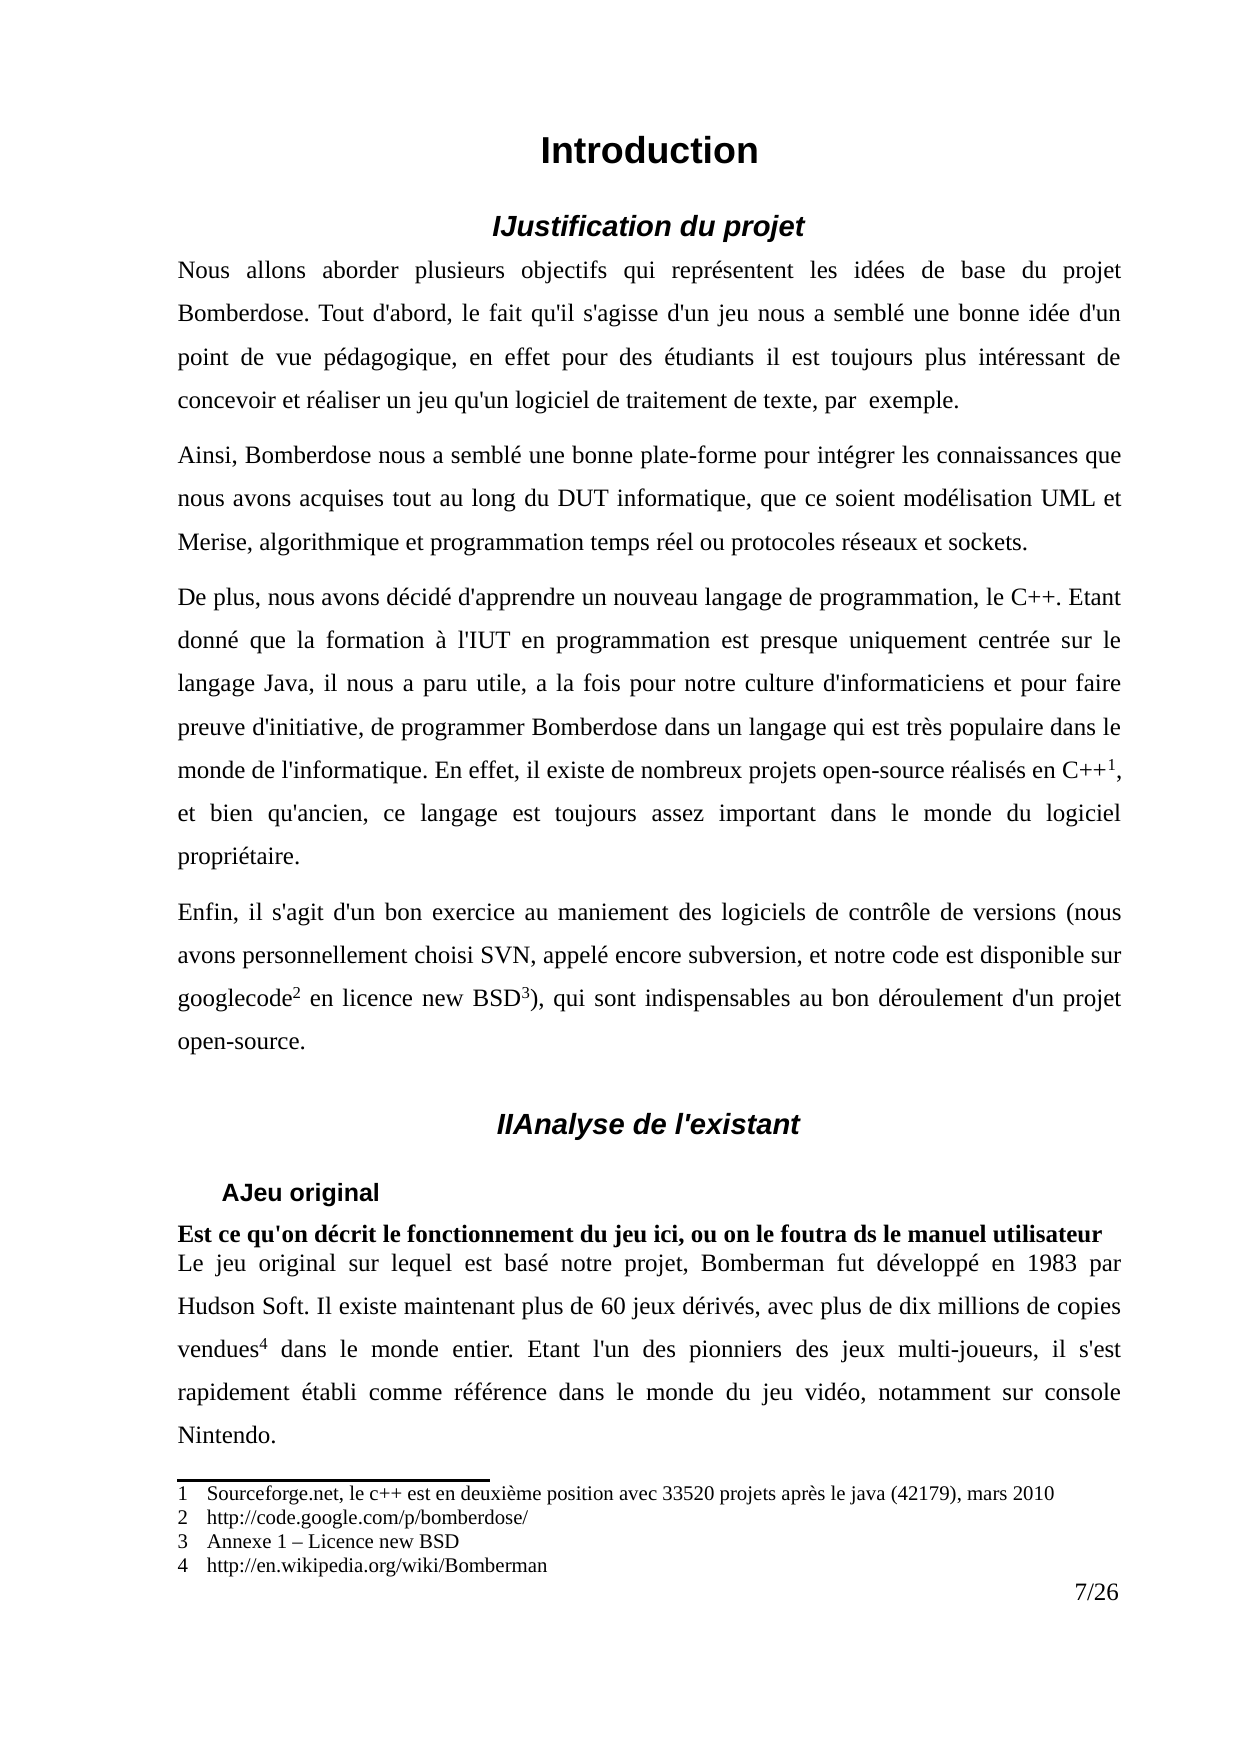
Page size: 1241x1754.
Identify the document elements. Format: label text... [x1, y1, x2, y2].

subtitle Justification du projet [177, 209, 1122, 243]
text http://en.wikipedia.org/wiki/Bomberman [177, 1553, 1122, 1577]
text Annexe 1 – Licence new BSD [177, 1529, 1122, 1553]
text Nous allons aborder plusieurs objectifs qui représentent les idées de base du projet Bomberdose. Tout d'abord, le fait qu'il s'agisse d'un jeu nous a semblé une bonne idée d'un point de vue pédagogique, en effet pour des étudiants il est toujours plus intéressant de concevoir et réaliser un jeu qu'un logiciel de traitement de texte, par exemple. [177, 255, 1122, 413]
subtitle Analyse de l'existant [177, 1107, 1122, 1140]
subtitle Jeu original [177, 1178, 1122, 1206]
text Le jeu original sur lequel est basé notre projet, Bomberman fut développé en 1983 par Hudson Soft. Il existe maintenant plus de 60 jeux dérivés, avec plus de dix millions de copies vendues dans le monde entier. Etant l'un des pionniers des jeux multi-joueurs, il s'est rapidement établi comme référence dans le monde du jeu vidéo, notamment sur console Nintendo. [177, 1248, 1122, 1449]
subtitle Introduction [177, 129, 1122, 172]
text Enfin, il s'agit d'un bon exercice au maniement des logiciels de contrôle de versions (nous avons personnellement choisi SVN, appelé encore subversion, et notre code est disponible sur googlecode en licence new BSD), qui sont indispensables au bon déroulement d'un projet open-source. [177, 897, 1122, 1055]
text De plus, nous avons décidé d'apprendre un nouveau langage de programmation, le C++. Etant donné que la formation à l'IUT en programmation est presque uniquement centrée sur le langage Java, il nous a paru utile, a la fois pour notre culture d'informaticiens et pour faire preuve d'initiative, de programmer Bomberdose dans un langage qui est très populaire dans le monde de l'informatique. En effet, il existe de nombreux projets open-source réalisés en C++, et bien qu'ancien, ce langage est toujours assez important dans le monde du logiciel propriétaire. [177, 582, 1122, 870]
text http://code.google.com/p/bomberdose/ [177, 1505, 1122, 1529]
text Est ce qu'on décrit le fonctionnement du jeu ici, ou on le foutra ds le manuel utilisateur [177, 1219, 1122, 1248]
text Sourceforge.net, le c++ est en deuxième position avec 33520 projets après le java (42179), mars 2010 [177, 1481, 1122, 1505]
text Ainsi, Bomberdose nous a semblé une bonne plate-forme pour intégrer les connaissances que nous avons acquises tout au long du DUT informatique, que ce soient modélisation UML et Merise, algorithmique et programmation temps réel ou protocoles réseaux et sockets. [177, 440, 1122, 555]
